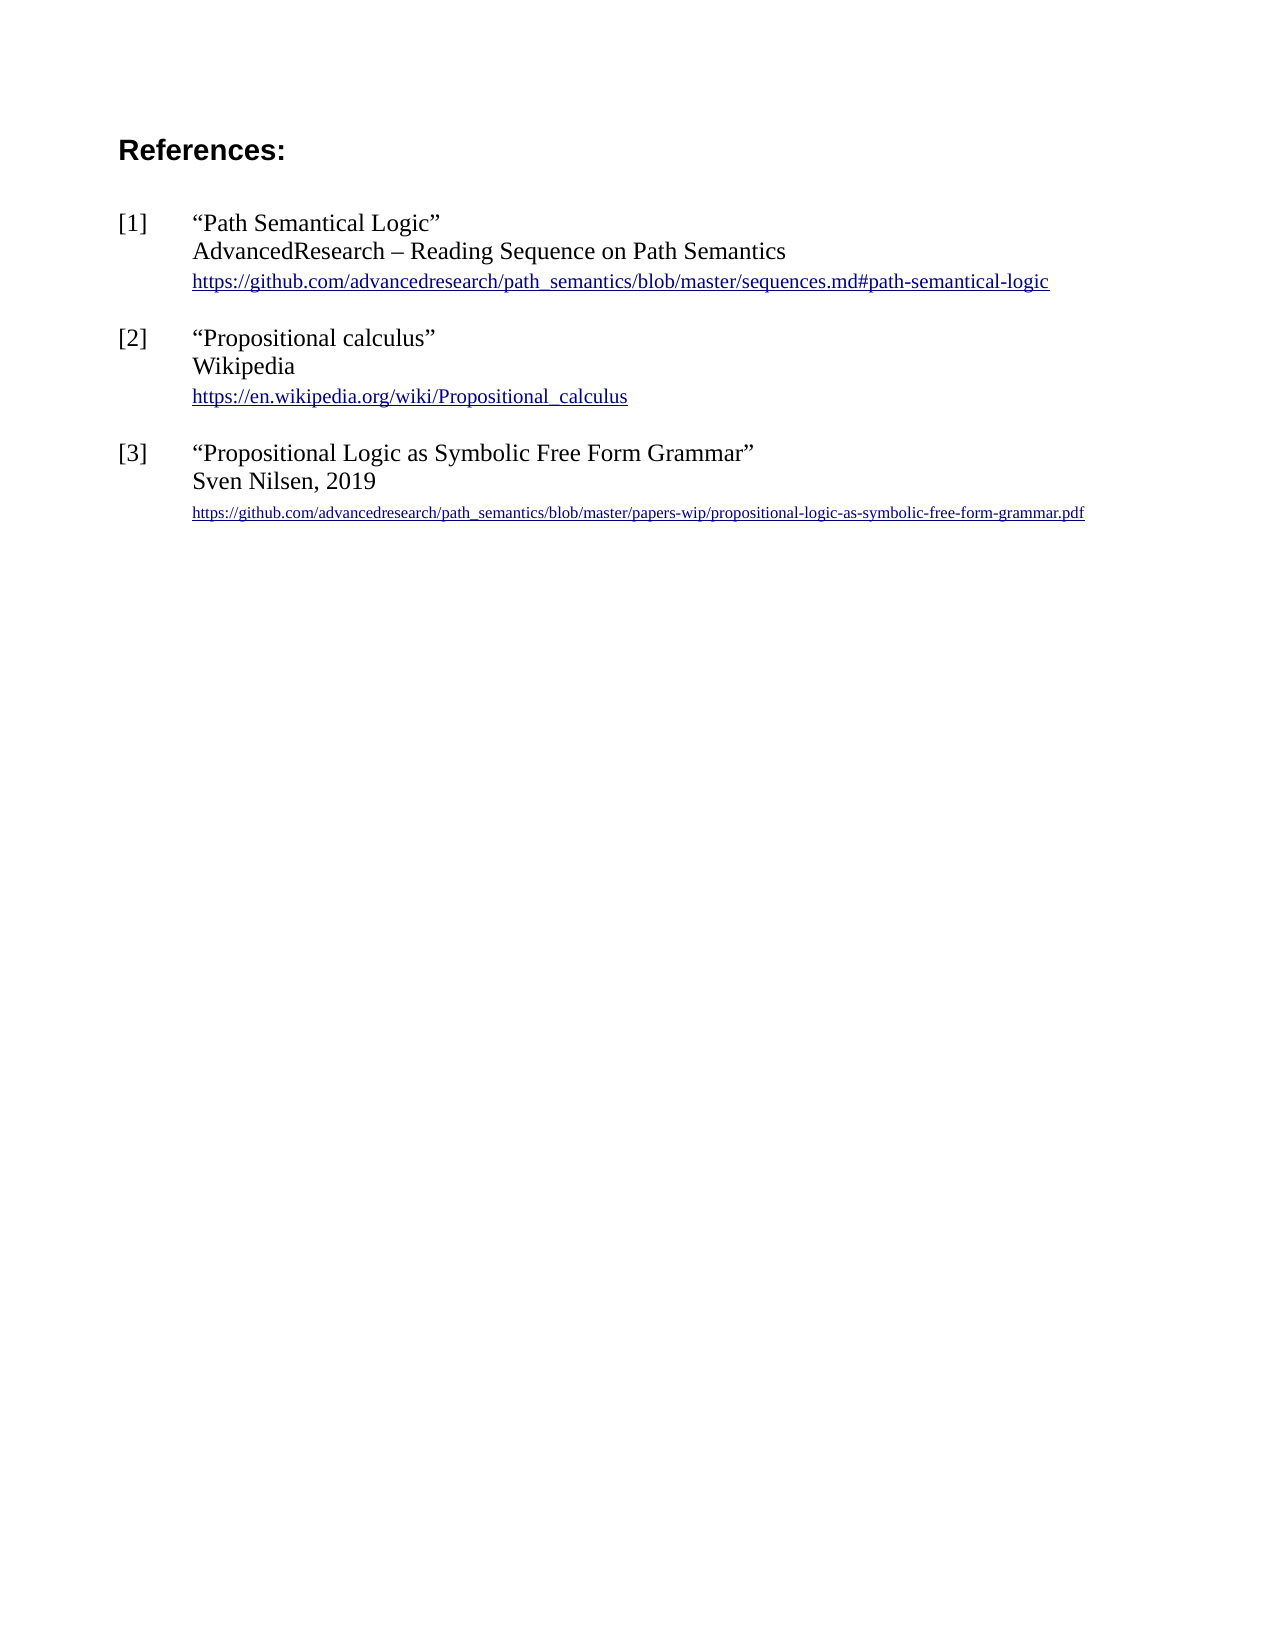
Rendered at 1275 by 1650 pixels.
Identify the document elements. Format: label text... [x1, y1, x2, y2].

text Wikipedia [118, 351, 1157, 380]
text [1] “Path Semantical Logic” [118, 208, 1157, 236]
text AdvancedResearch – Reading Sequence on Path Semantics [118, 236, 1157, 265]
text https://en.wikipedia.org/wiki/Propositional_calculus [118, 380, 1157, 409]
text https://github.com/advancedresearch/path_semantics/blob/master/papers-wip/propositional-logic-as-symbolic-free-form-grammar.pdf [118, 495, 1157, 524]
text [2] “Propositional calculus” [118, 323, 1157, 351]
text https://github.com/advancedresearch/path_semantics/blob/master/sequences.md#path-semantical-logic [118, 265, 1157, 294]
subtitle References: [118, 133, 1157, 166]
text Sven Nilsen, 2019 [118, 466, 1157, 495]
text [3] “Propositional Logic as Symbolic Free Form Grammar” [118, 438, 1157, 466]
